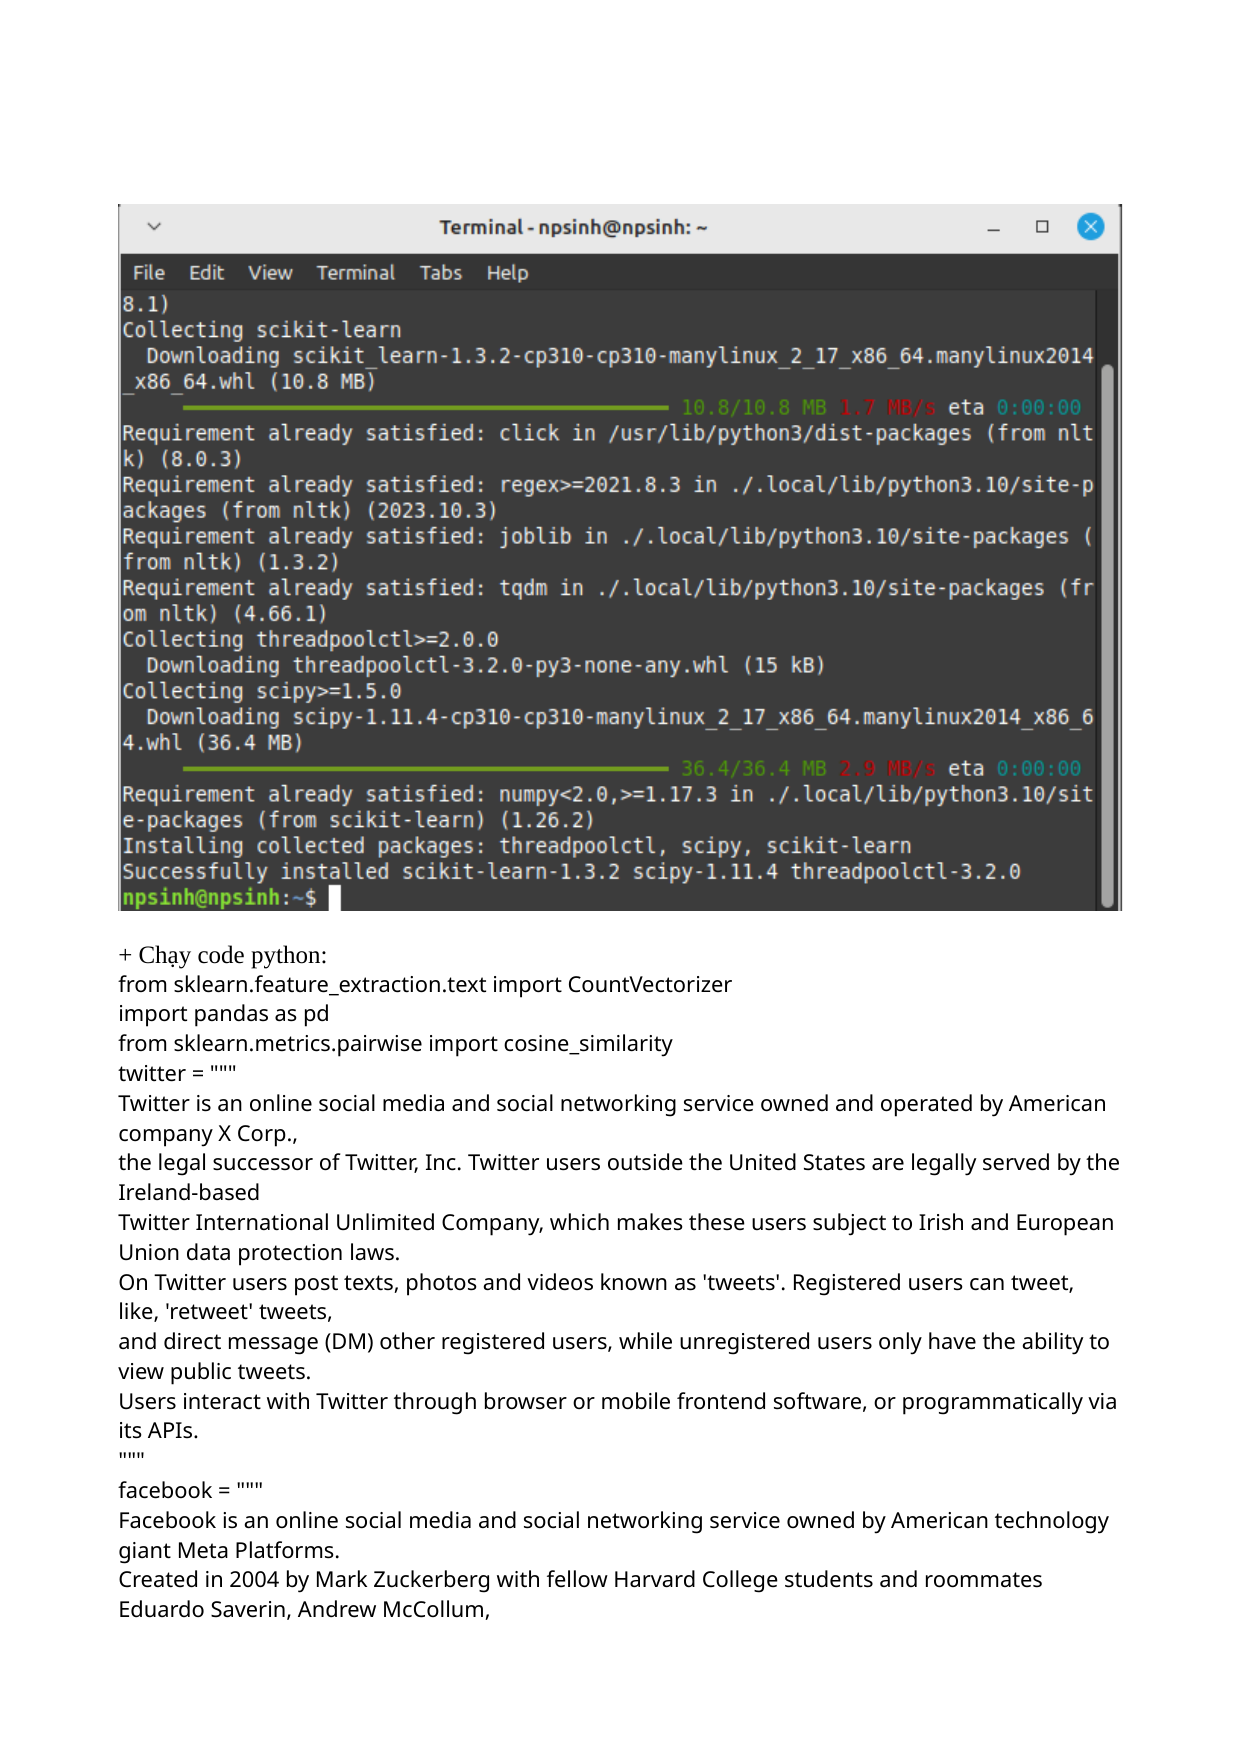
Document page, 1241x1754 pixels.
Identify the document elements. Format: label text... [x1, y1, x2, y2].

text import pandas as pd [118, 998, 1122, 1028]
text Facebook is an online social media and social networking service owned by American technology giant Meta Platforms. [118, 1505, 1122, 1564]
text Twitter International Unlimited Company, which makes these users subject to Irish and European Union data protection laws. [118, 1207, 1122, 1266]
text On Twitter users post texts, photos and videos known as 'tweets'. Registered users can tweet, like, 'retweet' tweets, [118, 1266, 1122, 1326]
text and direct message (DM) other registered users, while unregistered users only have the ability to view public tweets. [118, 1326, 1122, 1386]
text from sklearn.metrics.pairwise import cosine_similarity [118, 1028, 1122, 1058]
text Created in 2004 by Mark Zuckerberg with fellow Harvard College students and roommates Eduardo Saverin, Andrew McCollum, [118, 1564, 1122, 1624]
text """ [118, 1445, 1122, 1475]
text + Chạy code python: from sklearn.feature_extraction.text import CountVectorizer [118, 911, 1122, 998]
text Users interact with Twitter through browser or mobile frontend software, or programmatically via its APIs. [118, 1386, 1122, 1445]
picture [118, 204, 1123, 911]
text twitter = """ [118, 1058, 1122, 1088]
text the legal successor of Twitter, Inc. Twitter users outside the United States are legally served by the Ireland-based [118, 1147, 1122, 1207]
text Twitter is an online social media and social networking service owned and operated by American company X Corp., [118, 1088, 1122, 1147]
text facebook = """ [118, 1475, 1122, 1505]
